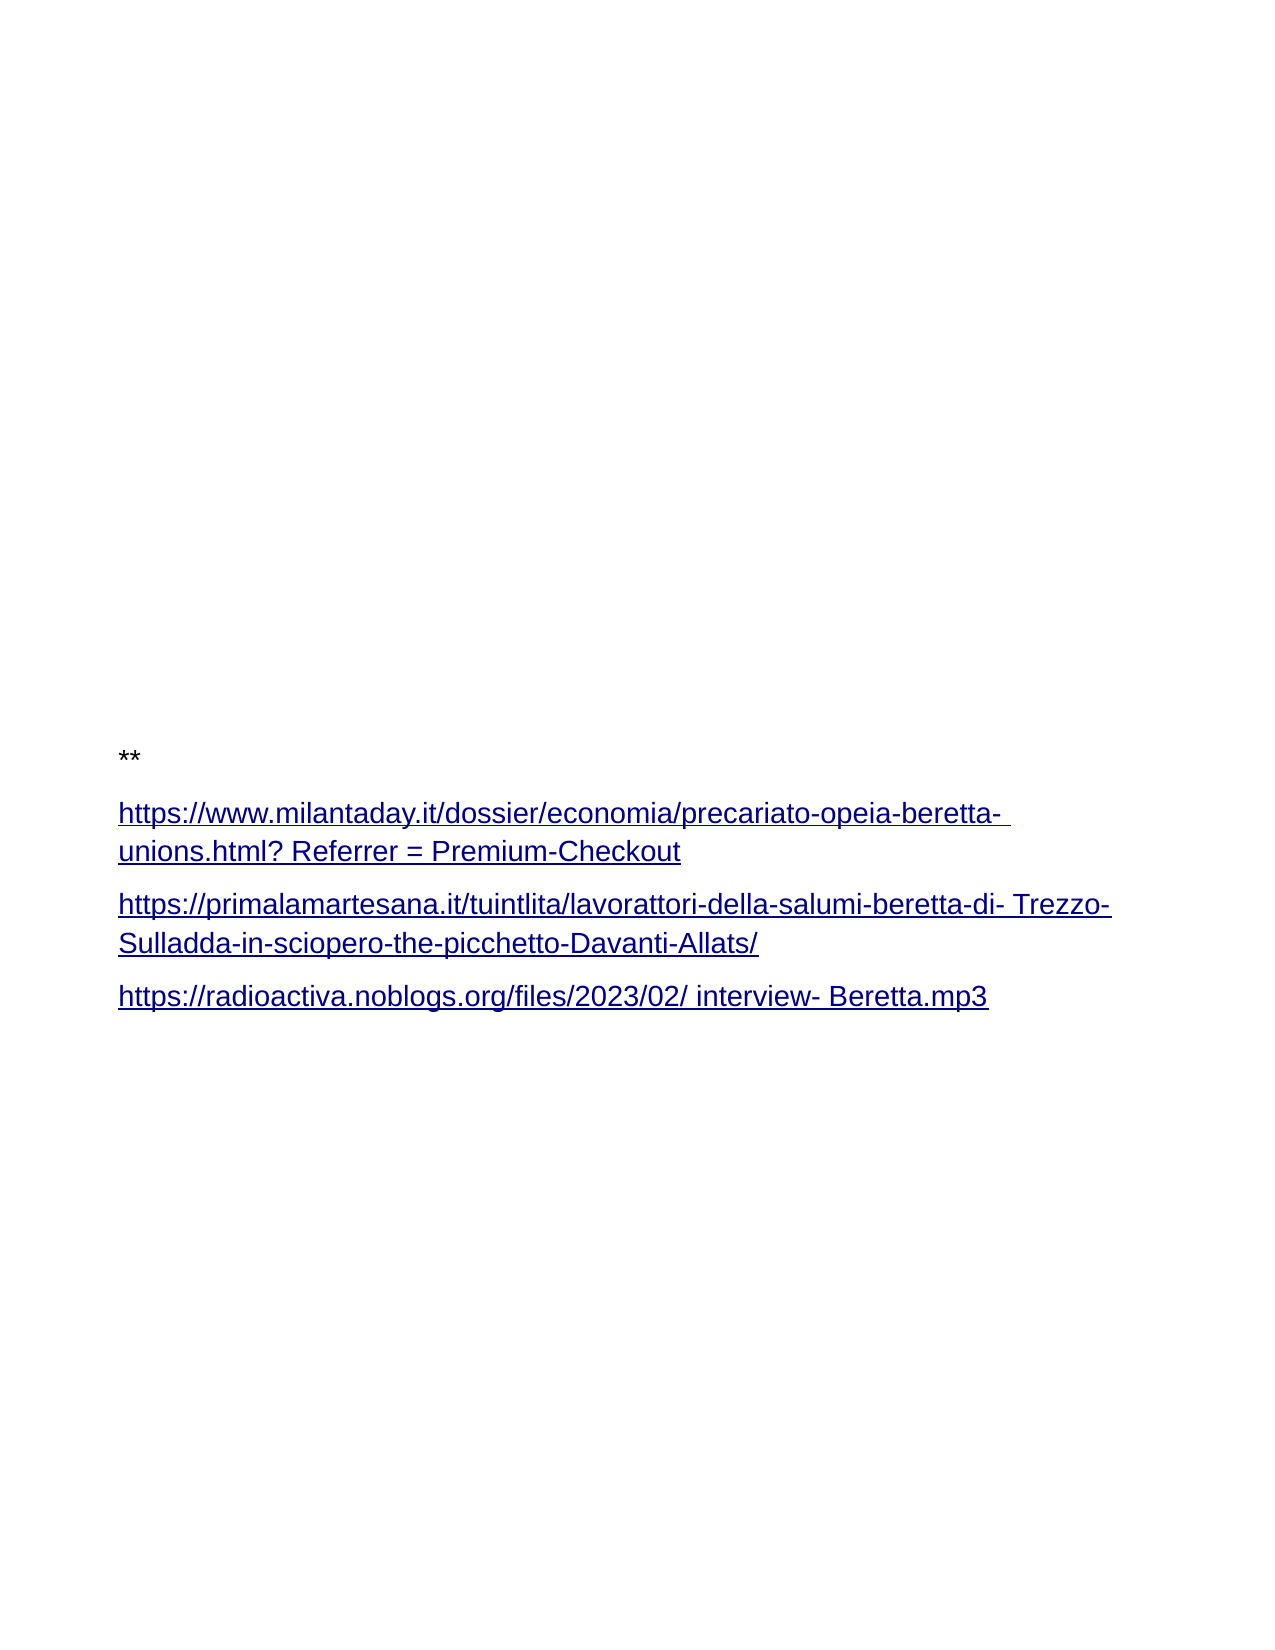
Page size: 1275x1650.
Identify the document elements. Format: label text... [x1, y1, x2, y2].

text https://primalamartesana.it/tuintlita/lavorattori-della-salumi-beretta-di- Trezzo-Sulladda-in-sciopero-the-picchetto-Davanti-Allats/ [118, 887, 1157, 959]
text ** [118, 118, 1157, 776]
text https://www.milantaday.it/dossier/economia/precariato-opeia-beretta- unions.html? Referrer = Premium-Checkout [118, 796, 1157, 868]
text https://radioactiva.noblogs.org/files/2023/02/ interview- Beretta.mp3 [118, 979, 1157, 1012]
